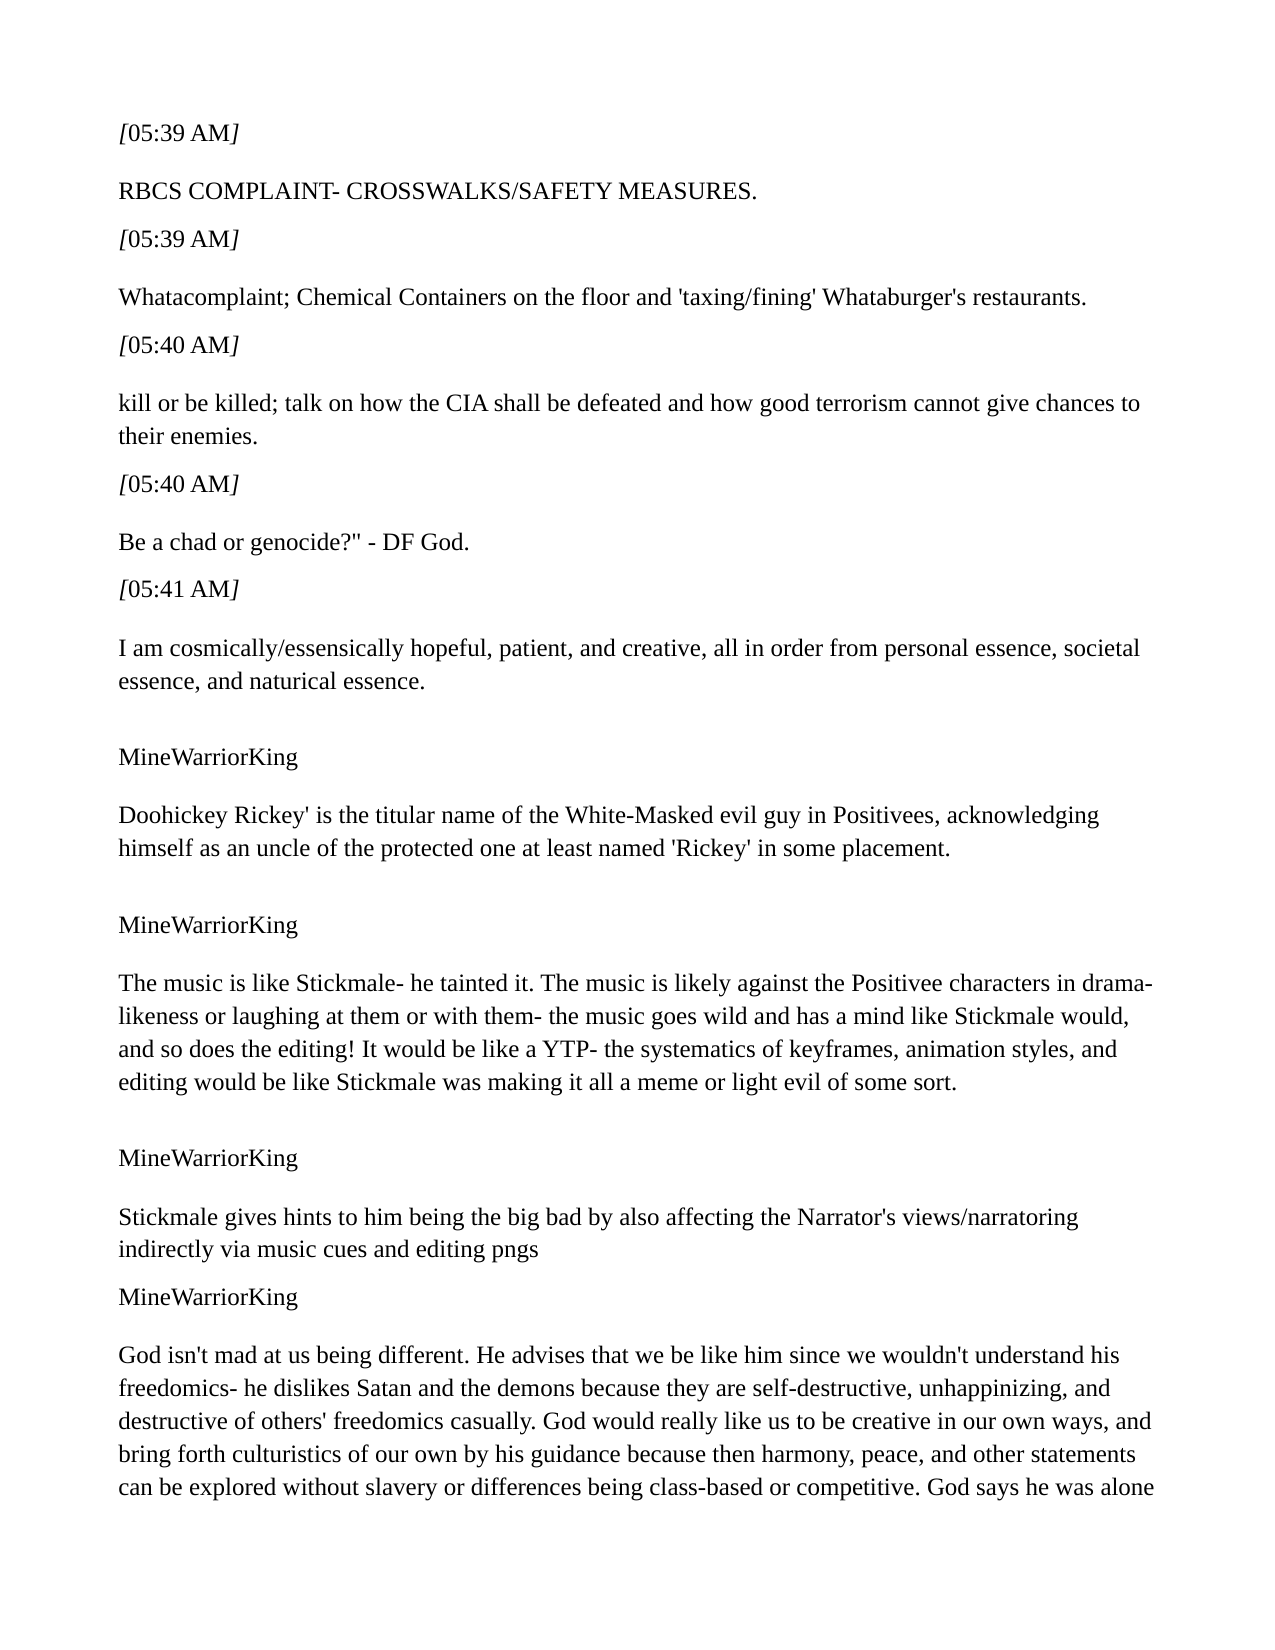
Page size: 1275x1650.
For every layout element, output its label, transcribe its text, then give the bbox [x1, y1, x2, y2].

text Doohickey Rickey' is the titular name of the White-Masked evil guy in Positivees, acknowledging himself as an uncle of the protected one at least named 'Rickey' in some placement. [118, 800, 1157, 862]
text MineWarriorKing [118, 742, 1157, 771]
text [05:39 AM] [118, 118, 1157, 147]
text Be a chad or genocide?" - DF God. [118, 527, 1157, 556]
text MineWarriorKing [118, 1143, 1157, 1172]
text [05:41 AM] [118, 574, 1157, 603]
text MineWarriorKing [118, 910, 1157, 938]
text I am cosmically/essensically hopeful, patient, and creative, all in order from personal essence, societal essence, and naturical essence. [118, 633, 1157, 694]
text Whatacomplaint; Chemical Containers on the floor and 'taxing/fining' Whataburger's restaurants. [118, 282, 1157, 311]
text MineWarriorKing [118, 1282, 1157, 1311]
text [05:39 AM] [118, 224, 1157, 253]
text [05:40 AM] [118, 469, 1157, 497]
text God isn't mad at us being different. He advises that we be like him since we wouldn't understand his freedomics- he dislikes Satan and the demons because they are self-destructive, unhappinizing, and destructive of others' freedomics casually. God would really like us to be creative in our own ways, and bring forth culturistics of our own by his guidance because then harmony, peace, and other statements can be explored without slavery or differences being class-based or competitive. God says he was alone [118, 1340, 1157, 1501]
text RBCS COMPLAINT- CROSSWALKS/SAFETY MEASURES. [118, 176, 1157, 205]
text kill or be killed; talk on how the CIA shall be defeated and how good terrorism cannot give chances to their enemies. [118, 388, 1157, 450]
text The music is like Stickmale- he tainted it. The music is likely against the Positivee characters in drama-likeness or laughing at them or with them- the music goes wild and has a mind like Stickmale would, and so does the editing! It would be like a YTP- the systematics of keyframes, animation styles, and editing would be like Stickmale was making it all a meme or light evil of some sort. [118, 968, 1157, 1096]
text [05:40 AM] [118, 330, 1157, 358]
text Stickmale gives hints to him being the big bad by also affecting the Narrator's views/narratoring indirectly via music cues and editing pngs [118, 1202, 1157, 1263]
